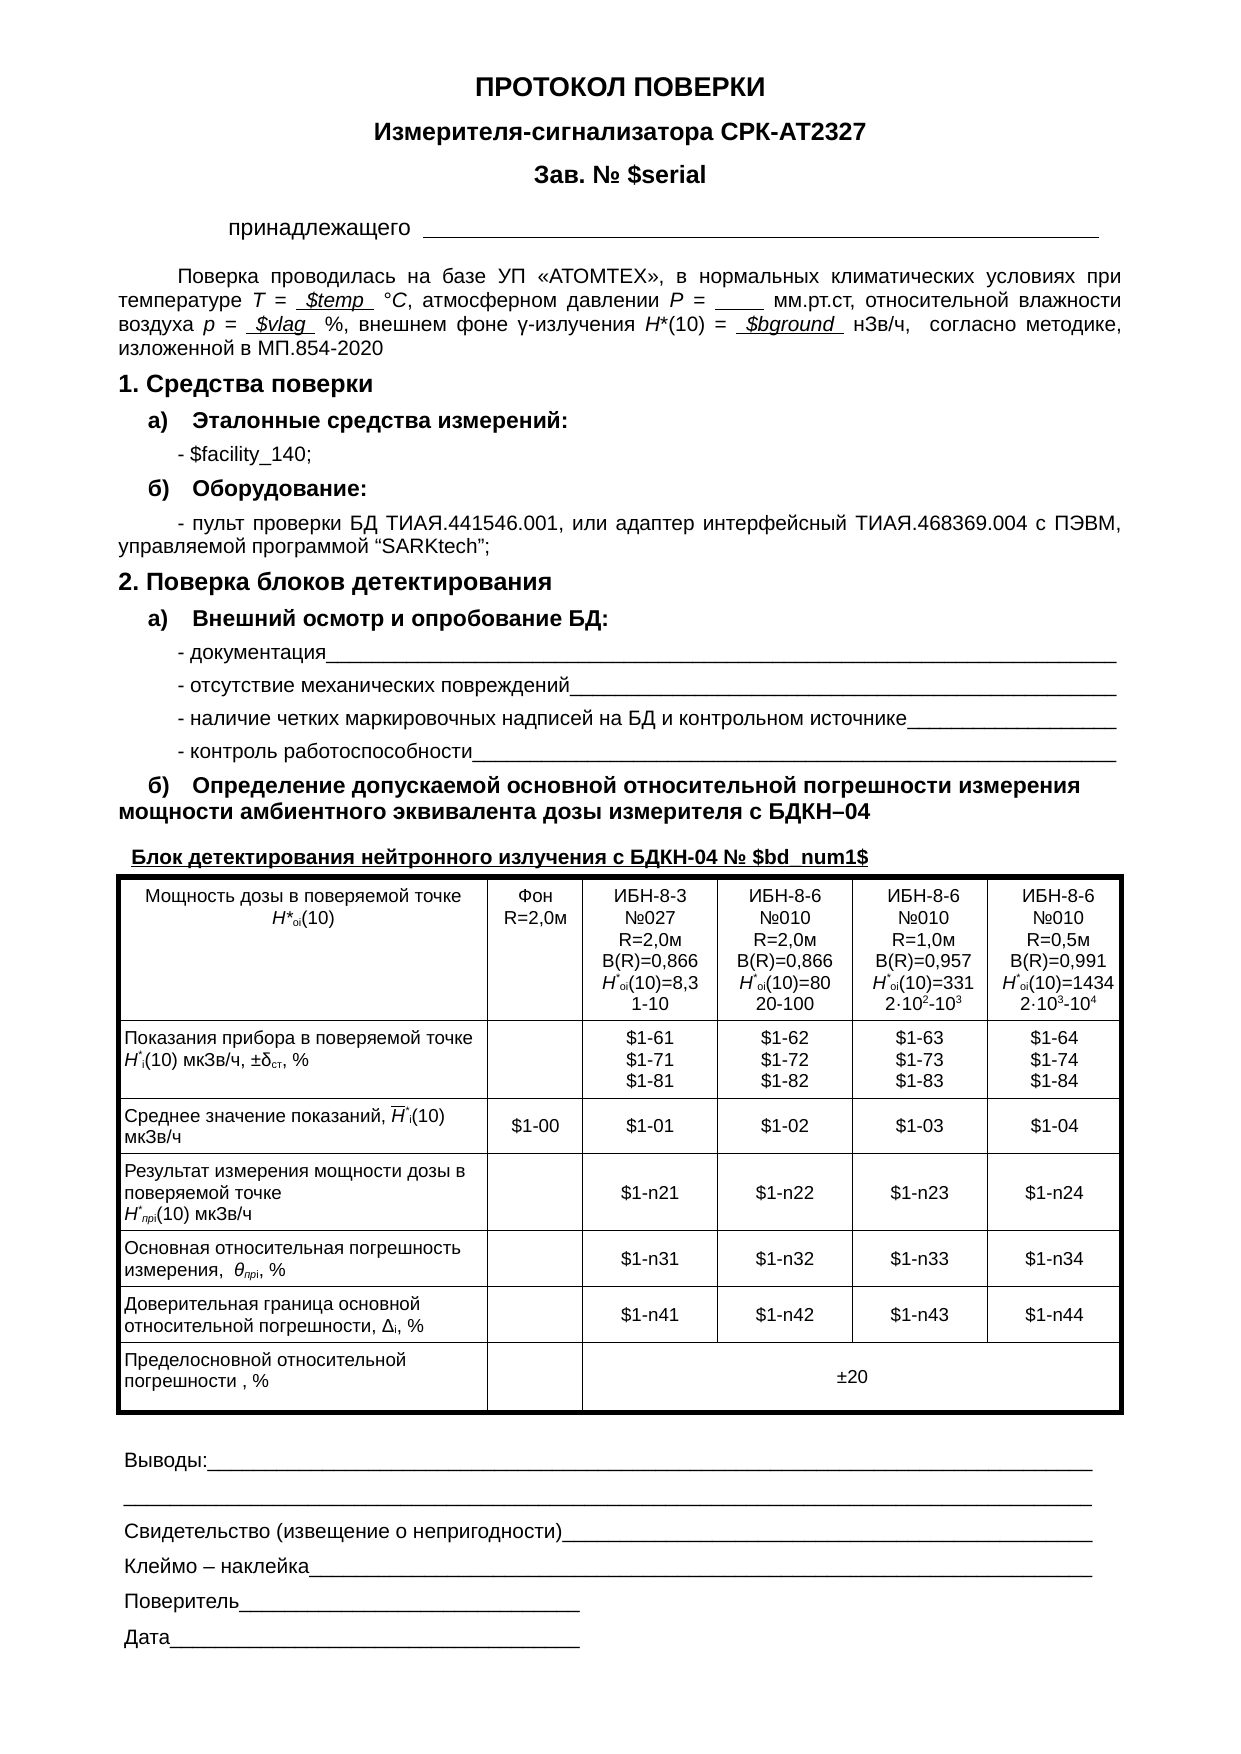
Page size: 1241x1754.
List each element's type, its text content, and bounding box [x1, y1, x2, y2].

table_cell Дата [118, 1619, 1122, 1654]
table_cell $1-n42 [718, 1287, 852, 1342]
table_cell $1-n32 [718, 1231, 852, 1286]
table_cell Поверитель [118, 1584, 1122, 1619]
table_cell Пределосновной относительной погрешности , % [121, 1343, 487, 1410]
table_cell $1-01 [583, 1099, 717, 1153]
table_cell $1-02 [718, 1099, 852, 1153]
table_cell $1-n23 [853, 1154, 987, 1230]
table_cell $1-n33 [853, 1231, 987, 1286]
table_cell ИБН-8-6 №010 R=2,0м B(R)=0,866 H*oi(10)=80 20-100 [718, 880, 852, 1020]
text ПРОТОКОЛ ПОВЕРКИ [118, 71, 1122, 103]
table_cell ИБН-8-6 №010 R=0,5м B(R)=0,991 H*oi(10)=1434 2·103-104 [988, 880, 1119, 1020]
table_cell Результат измерения мощности дозы в поверяемой точке H*прi(10) мкЗв/ч [121, 1154, 487, 1230]
table_cell Фон R=2,0м [488, 880, 582, 1020]
table_cell $1-n34 [988, 1231, 1119, 1286]
text б) Оборудование: [118, 475, 1122, 501]
table_cell [488, 1287, 582, 1342]
table_cell $1-n41 [583, 1287, 717, 1342]
table_cell $1-n31 [583, 1231, 717, 1286]
table_cell ±20 [583, 1343, 1119, 1410]
table_cell Среднее значение показаний, H*i(10) мкЗв/ч [121, 1099, 487, 1153]
table_cell $1-n43 [853, 1287, 987, 1342]
text - пульт проверки БД ТИАЯ.441546.001, или адаптер интерфейсный ТИАЯ.468369.004 с ПЭВМ, управляемой программой “SARKtech”; [118, 510, 1122, 558]
text - $facility_140; [118, 442, 1122, 466]
text 2. Поверка блоков детектирования [118, 567, 1122, 596]
table_cell [118, 1477, 1122, 1513]
table_cell $1-04 [988, 1099, 1119, 1153]
text 1. Средства поверки [118, 369, 1122, 398]
table_cell $1-n24 [988, 1154, 1119, 1230]
table_cell $1-64 $1-74 $1-84 [988, 1021, 1119, 1098]
text б) Определение допускаемой основной относительной погрешности измерения мощности амбиентного эквивалента дозы измерителя с БДКН–04 [118, 772, 1122, 824]
text - отсутствие механических повреждений [118, 673, 1122, 697]
table_cell [488, 1154, 582, 1230]
table_cell [488, 1021, 582, 1098]
text Измерителя-сигнализатора СРК-АТ2327 [118, 117, 1122, 146]
table_cell [488, 1343, 582, 1410]
text а) Эталонные средства измерений: [118, 407, 1122, 433]
table_cell $1-61 $1-71 $1-81 [583, 1021, 717, 1098]
text - наличие четких маркировочных надписей на БД и контрольном источнике [118, 706, 1122, 730]
table_cell $1-00 [488, 1099, 582, 1153]
table_cell $1-n22 [718, 1154, 852, 1230]
table_cell ИБН-8-6 №010 R=1,0м B(R)=0,957 H*oi(10)=331 2·102-103 [853, 880, 987, 1020]
text - документация [118, 640, 1122, 664]
table_cell Показания прибора в поверяемой точке H*i(10) мкЗв/ч, ±δст, % [121, 1021, 487, 1098]
table_cell $1-62 $1-72 $1-82 [718, 1021, 852, 1098]
text а) Внешний осмотр и опробование БД: [118, 605, 1122, 631]
table_cell Мощность дозы в поверяемой точке H*oi(10) [121, 880, 487, 1020]
table_cell $1-n44 [988, 1287, 1119, 1342]
table_cell $1-63 $1-73 $1-83 [853, 1021, 987, 1098]
table_cell [488, 1231, 582, 1286]
table_header Выводы: [118, 1442, 1122, 1477]
text Измерипринадлежащего . . [118, 212, 1122, 241]
table_header Блок детектирования нейтронного излучения с БДКН-04 № $bd_num1$ [118, 839, 1122, 874]
text - контроль работоспособности [118, 739, 1122, 763]
table_cell $1-03 [853, 1099, 987, 1153]
table_cell Основная относительная погрешность измерения, θпрi, % [121, 1231, 487, 1286]
table_cell Клеймо – наклейка [118, 1548, 1122, 1583]
table_cell ИБН-8-3 №027 R=2,0м B(R)=0,866 H*oi(10)=8,3 1-10 [583, 880, 717, 1020]
text Зав. № $serial [118, 160, 1122, 189]
table_cell Свидетельство (извещение о непригодности) [118, 1513, 1122, 1548]
table_cell $1-n21 [583, 1154, 717, 1230]
text Поверка проводилась на базе УП «АТОМТЕХ», в нормальных климатических условиях при температуре Т = $temp °С, атмосферном давлении Р = мм.рт.ст, относительной влажности воздуха р = $vlag %, внешнем фоне γ-излучения H*(10) = $bground нЗв/ч, согласно методике, изложенной в МП.854-2020 [118, 264, 1122, 360]
table_cell Доверительная граница основной относительной погрешности, Δi, % [121, 1287, 487, 1342]
